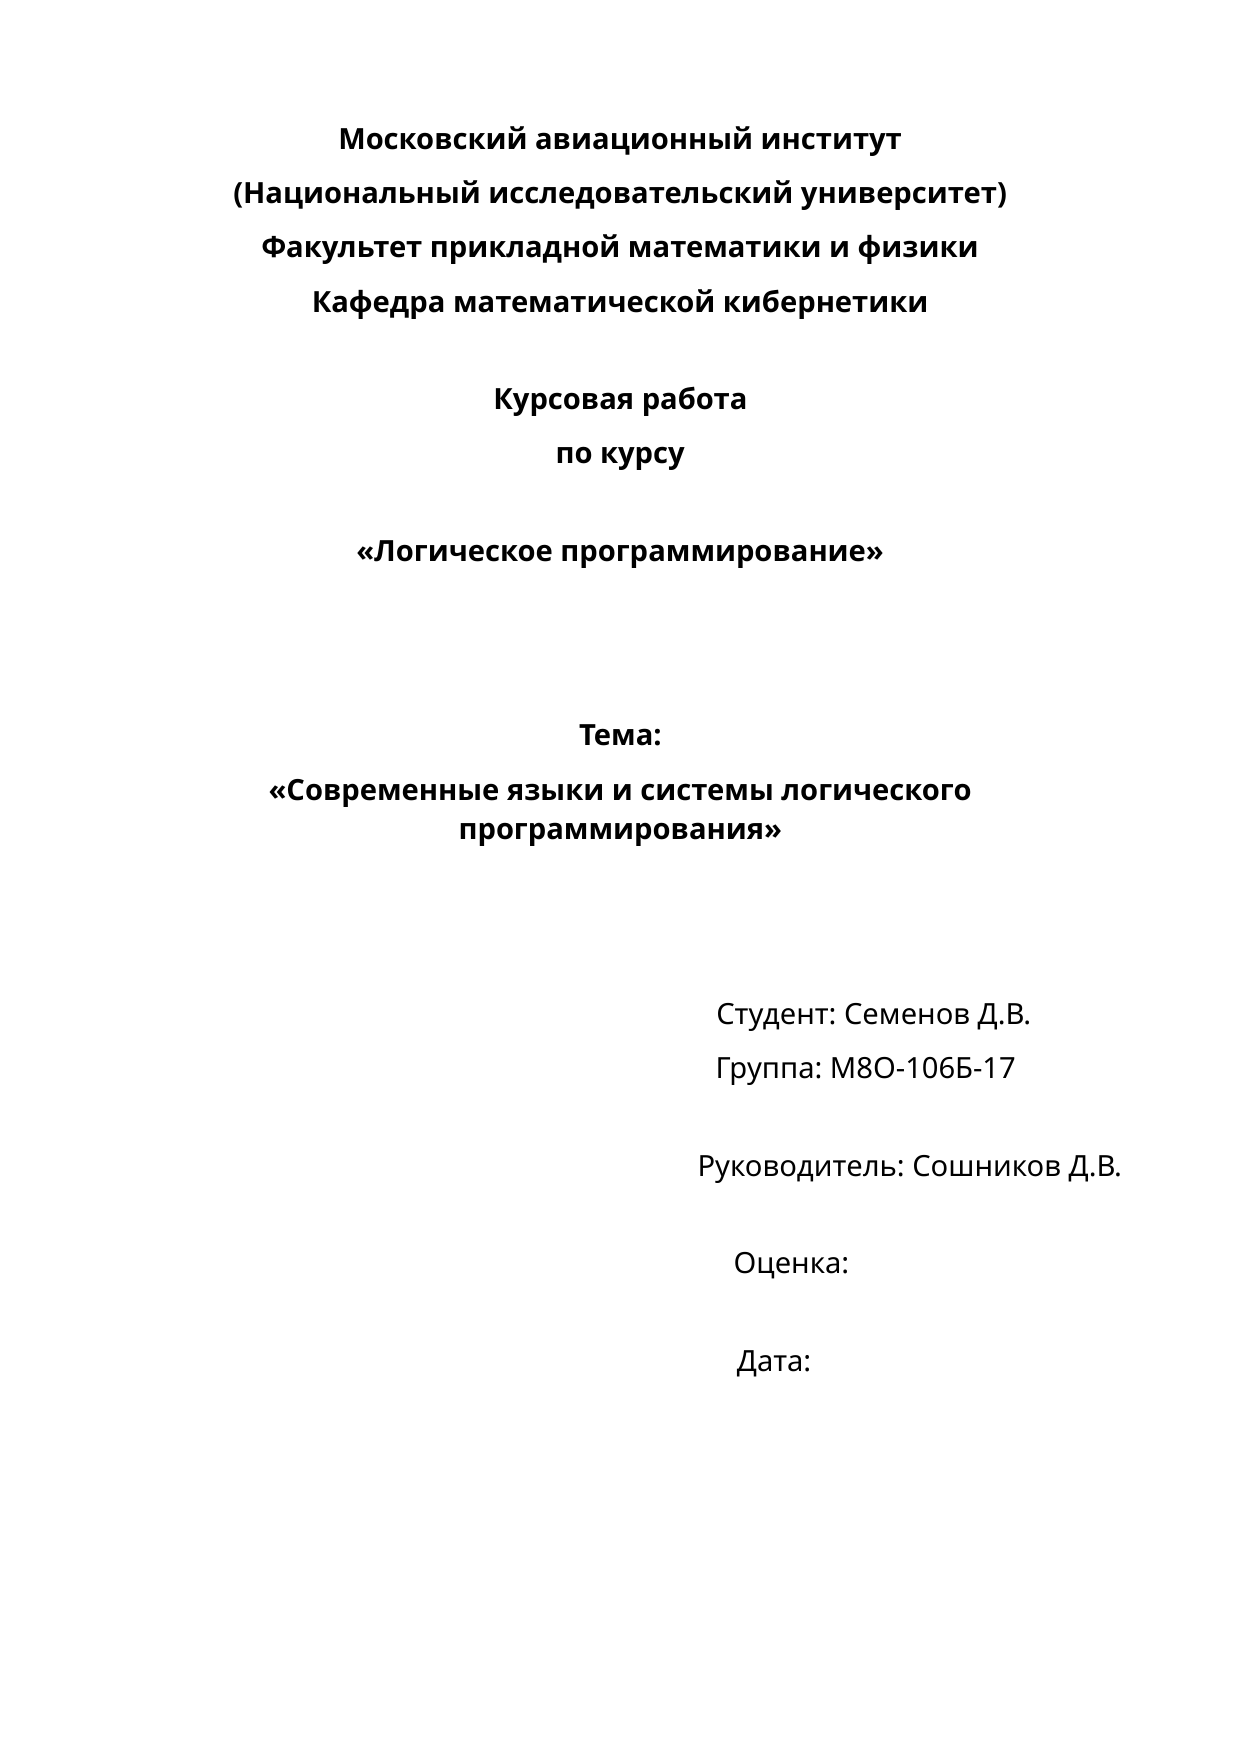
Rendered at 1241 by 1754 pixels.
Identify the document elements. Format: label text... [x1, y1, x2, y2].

text Студент: Семенов Д.В. [118, 993, 1122, 1033]
text по курсу [118, 433, 1122, 472]
text Дата: [118, 1340, 1122, 1380]
text Курсовая работа [118, 378, 1122, 418]
text (Национальный исследовательский университет) [118, 172, 1122, 212]
text «Современные языки и системы логического программирования» [118, 769, 1122, 848]
text Руководитель: Сошников Д.В. [118, 1145, 1122, 1184]
text Тема: [118, 715, 1122, 754]
text Кафедра математической кибернетики [118, 281, 1122, 321]
text Московский авиационный институт [118, 118, 1122, 158]
text «Логическое программирование» [118, 530, 1122, 570]
text Группа: М8О-106Б-17 [118, 1047, 1122, 1087]
text Оценка: [118, 1242, 1122, 1282]
text Факультет прикладной математики и физики [118, 227, 1122, 266]
